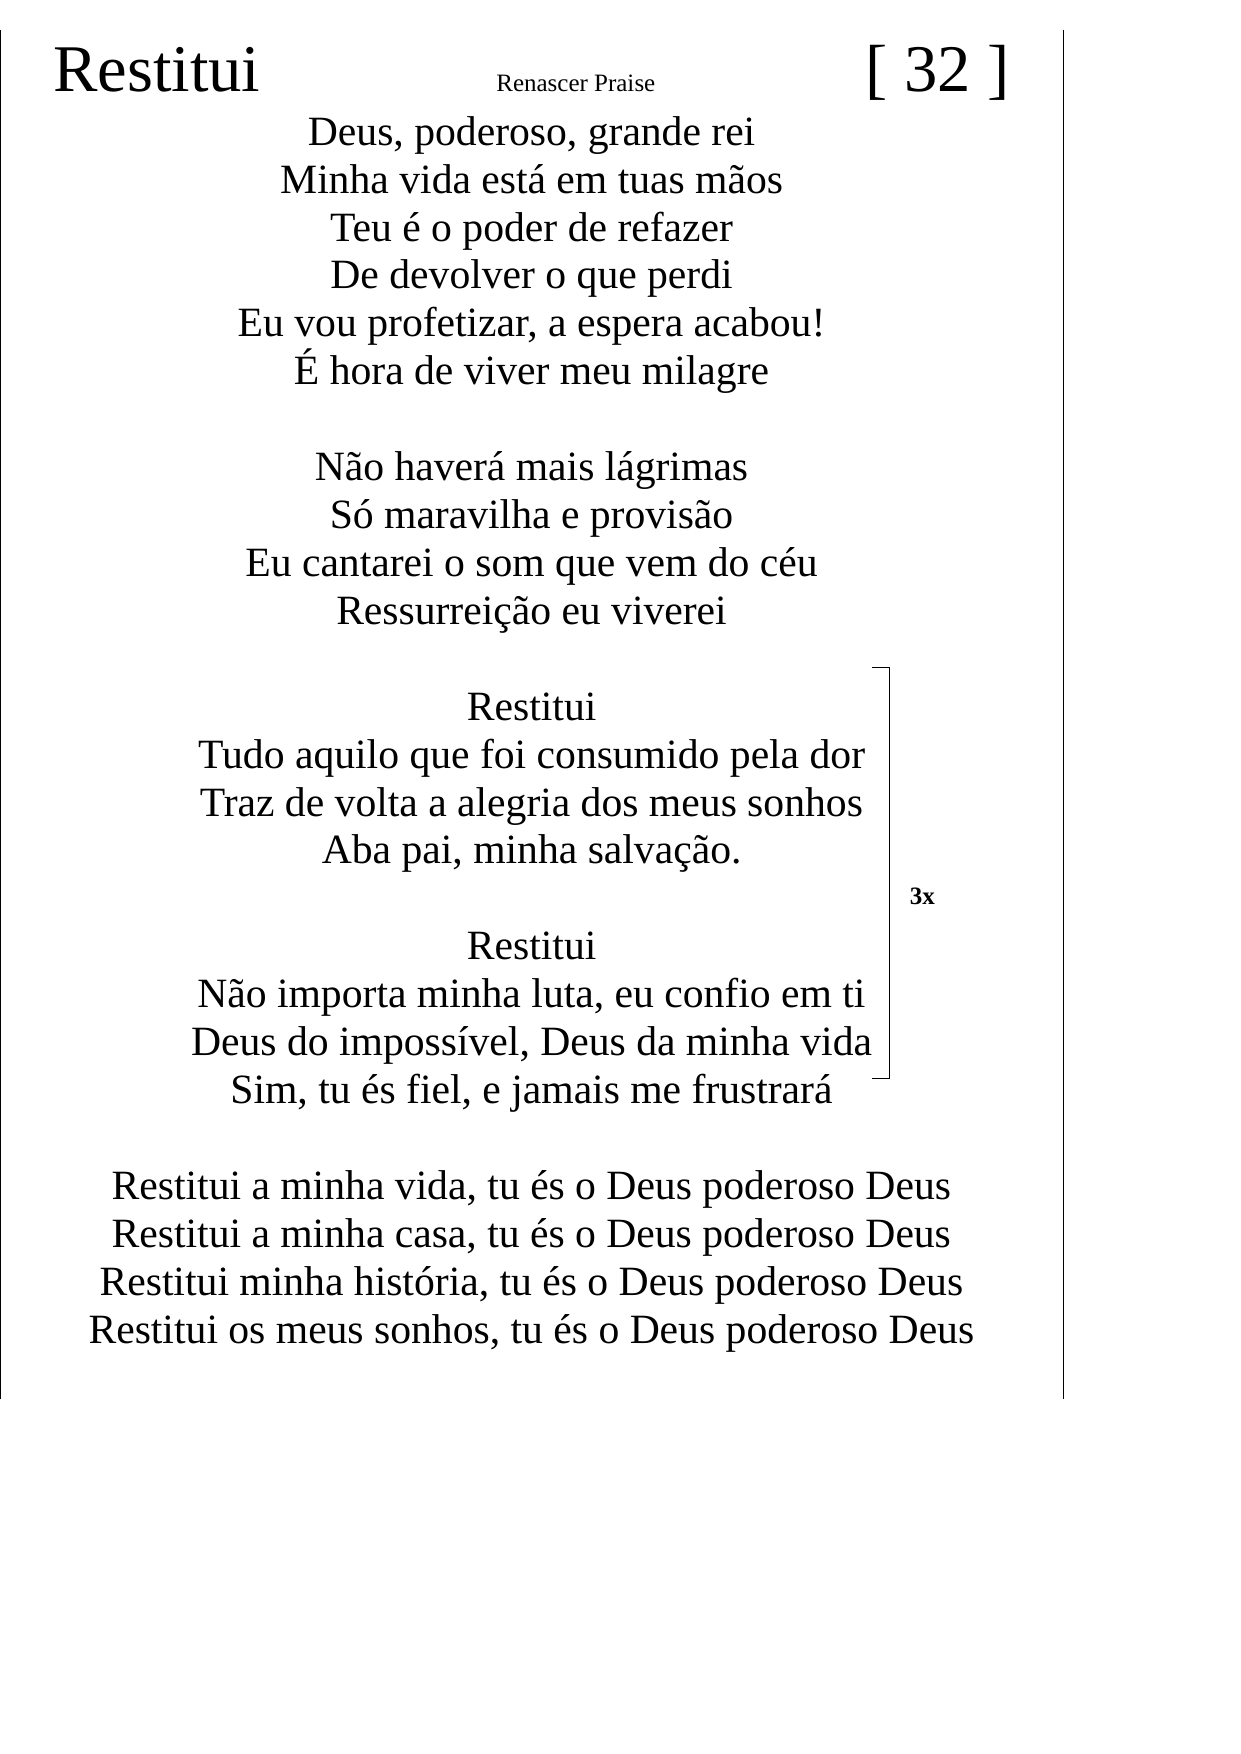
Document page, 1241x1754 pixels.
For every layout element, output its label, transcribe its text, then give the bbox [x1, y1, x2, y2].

text Aba pai, minha salvação. [29, 825, 889, 873]
text [890, 729, 1033, 777]
text Minha vida está em tuas mãos [29, 154, 1033, 202]
text De devolver o que perdi [29, 250, 1033, 298]
text Não importa minha luta, eu confio em ti [29, 969, 889, 1017]
text Restitui os meus sonhos, tu és o Deus poderoso Deus [29, 1304, 1033, 1352]
text [890, 777, 1033, 825]
text É hora de viver meu milagre [29, 346, 1033, 394]
text Eu vou profetizar, a espera acabou! [29, 298, 1033, 346]
text [890, 1017, 1033, 1064]
text Restitui Renascer Praise [ 32 ] [29, 29, 1033, 106]
text [890, 921, 1033, 969]
text Ressurreição eu viverei [29, 585, 1033, 633]
text Eu cantarei o som que vem do céu [29, 537, 1033, 585]
text Restitui [29, 921, 889, 969]
text [890, 825, 1033, 873]
text Só maravilha e provisão [29, 489, 1033, 537]
text Restitui a minha casa, tu és o Deus poderoso Deus [29, 1208, 1033, 1256]
text Tudo aquilo que foi consumido pela dor [29, 729, 889, 777]
text Não haverá mais lágrimas [29, 442, 1033, 489]
text Traz de volta a alegria dos meus sonhos [29, 777, 889, 825]
text Restitui a minha vida, tu és o Deus poderoso Deus [29, 1160, 1033, 1208]
text [890, 681, 1033, 729]
text Restitui minha história, tu és o Deus poderoso Deus [29, 1256, 1033, 1304]
text Restitui [29, 681, 889, 729]
text Sim, tu és fiel, e jamais me frustrará [29, 1064, 1033, 1112]
text Deus do impossível, Deus da minha vida [29, 1017, 889, 1064]
text Deus, poderoso, grande rei [29, 106, 1033, 154]
text Teu é o poder de refazer [29, 202, 1033, 250]
text [890, 969, 1033, 1017]
